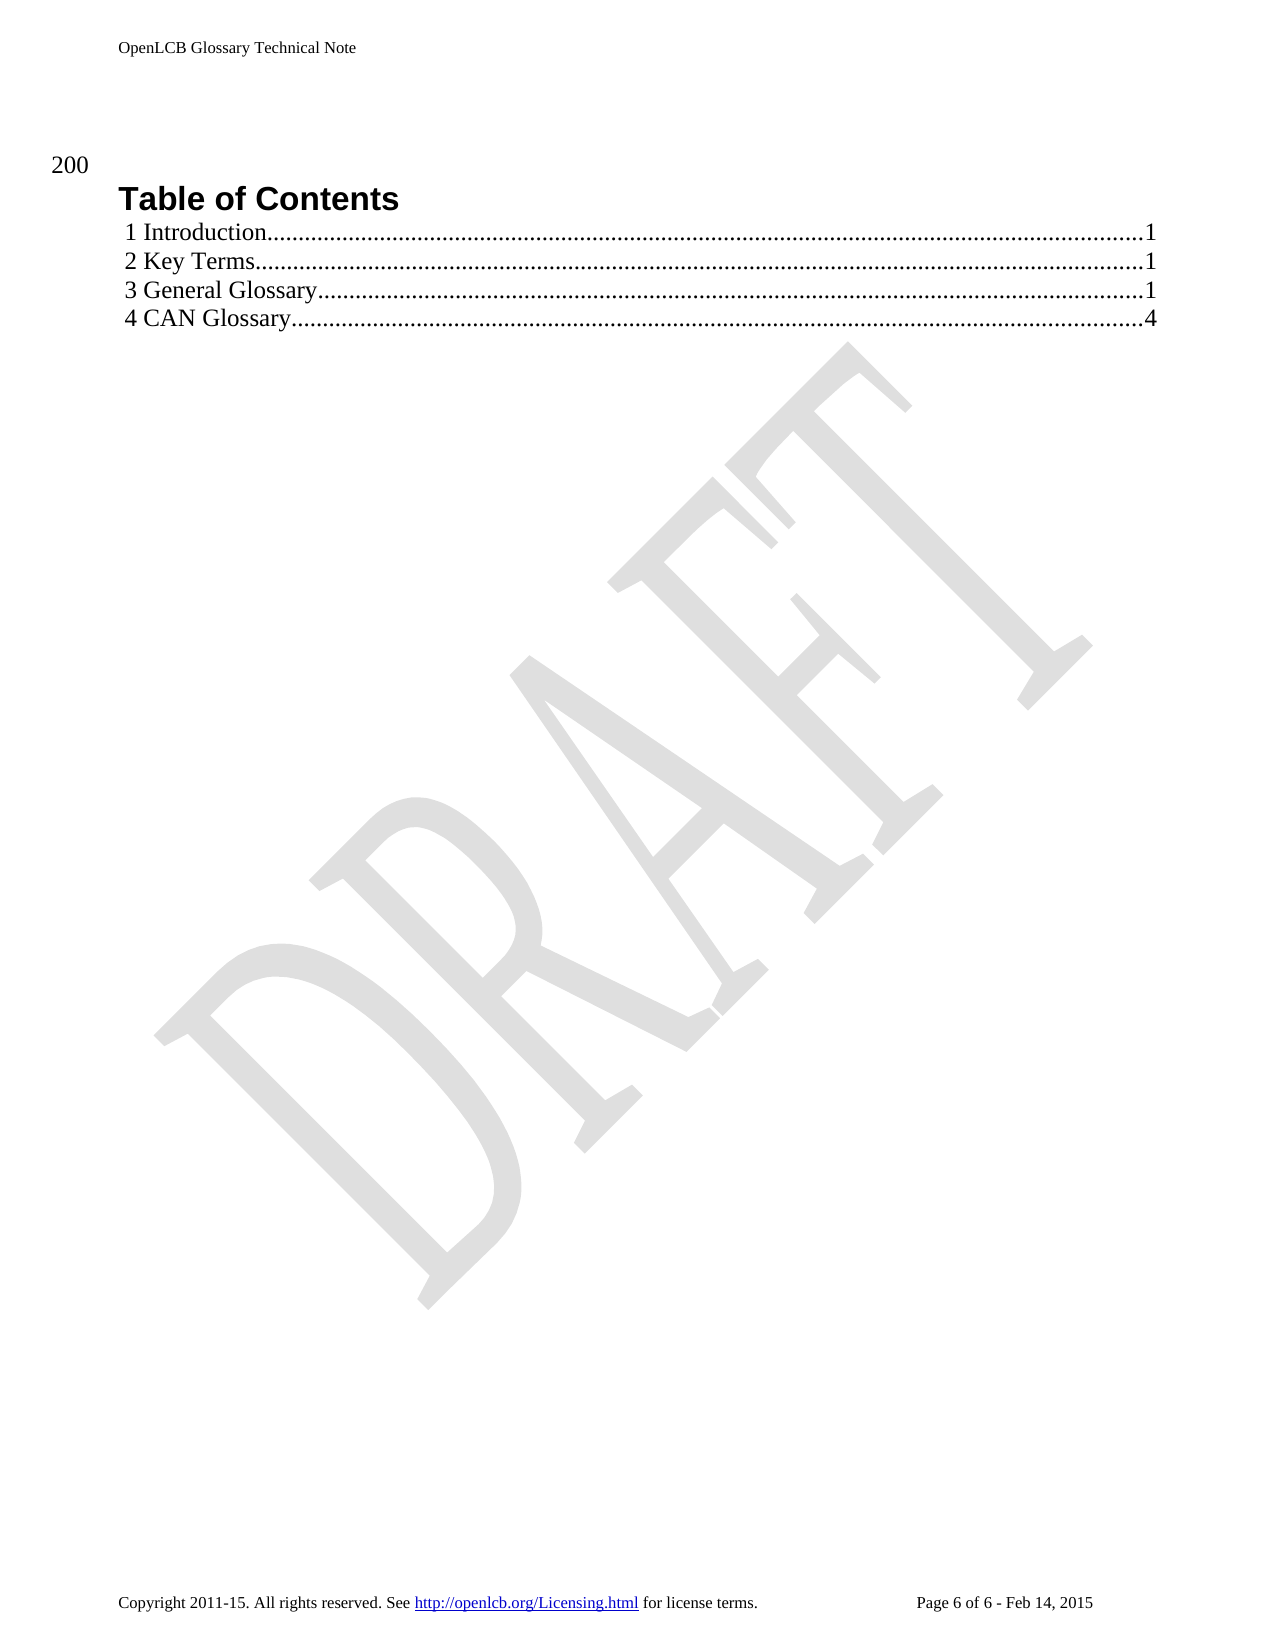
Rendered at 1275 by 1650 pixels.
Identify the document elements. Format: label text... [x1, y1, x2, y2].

text 3 General Glossary 1 [118, 275, 1157, 303]
subtitle Table of Contents [118, 179, 1157, 217]
text 1 Introduction 1 [118, 217, 1157, 246]
text 4 CAN Glossary 4 [118, 303, 1157, 332]
text 2 Key Terms 1 [118, 246, 1157, 275]
